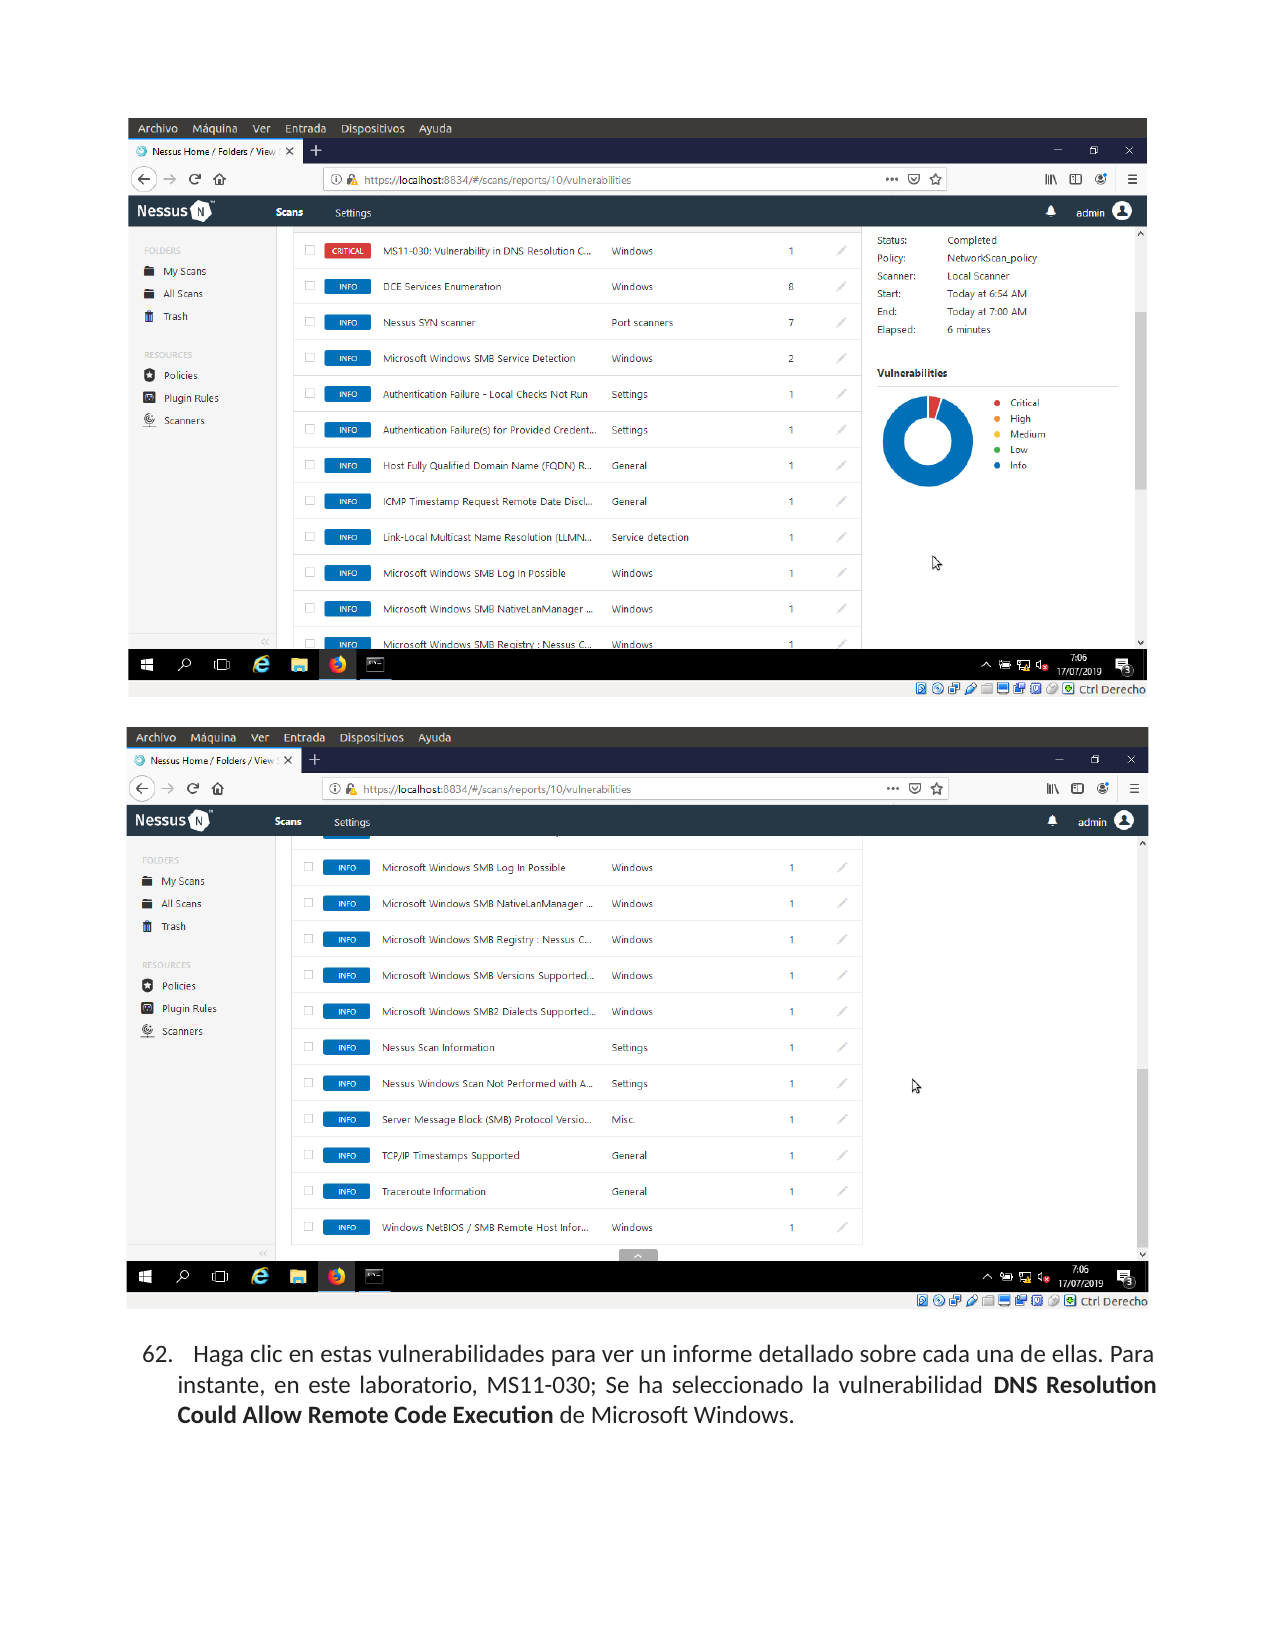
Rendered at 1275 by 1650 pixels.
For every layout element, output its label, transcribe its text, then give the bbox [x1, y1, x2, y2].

picture [126, 727, 1149, 1309]
list Haga clic en estas vulnerabilidades para ver un informe detallado sobre cada una de ellas. Para instante, en este laboratorio, MS11-030; Se ha seleccionado la vulnerabilidad DNS Resolution Could Allow Remote Code Execution de Microsoft Windows. [142, 1339, 1157, 1430]
picture [128, 118, 1147, 697]
